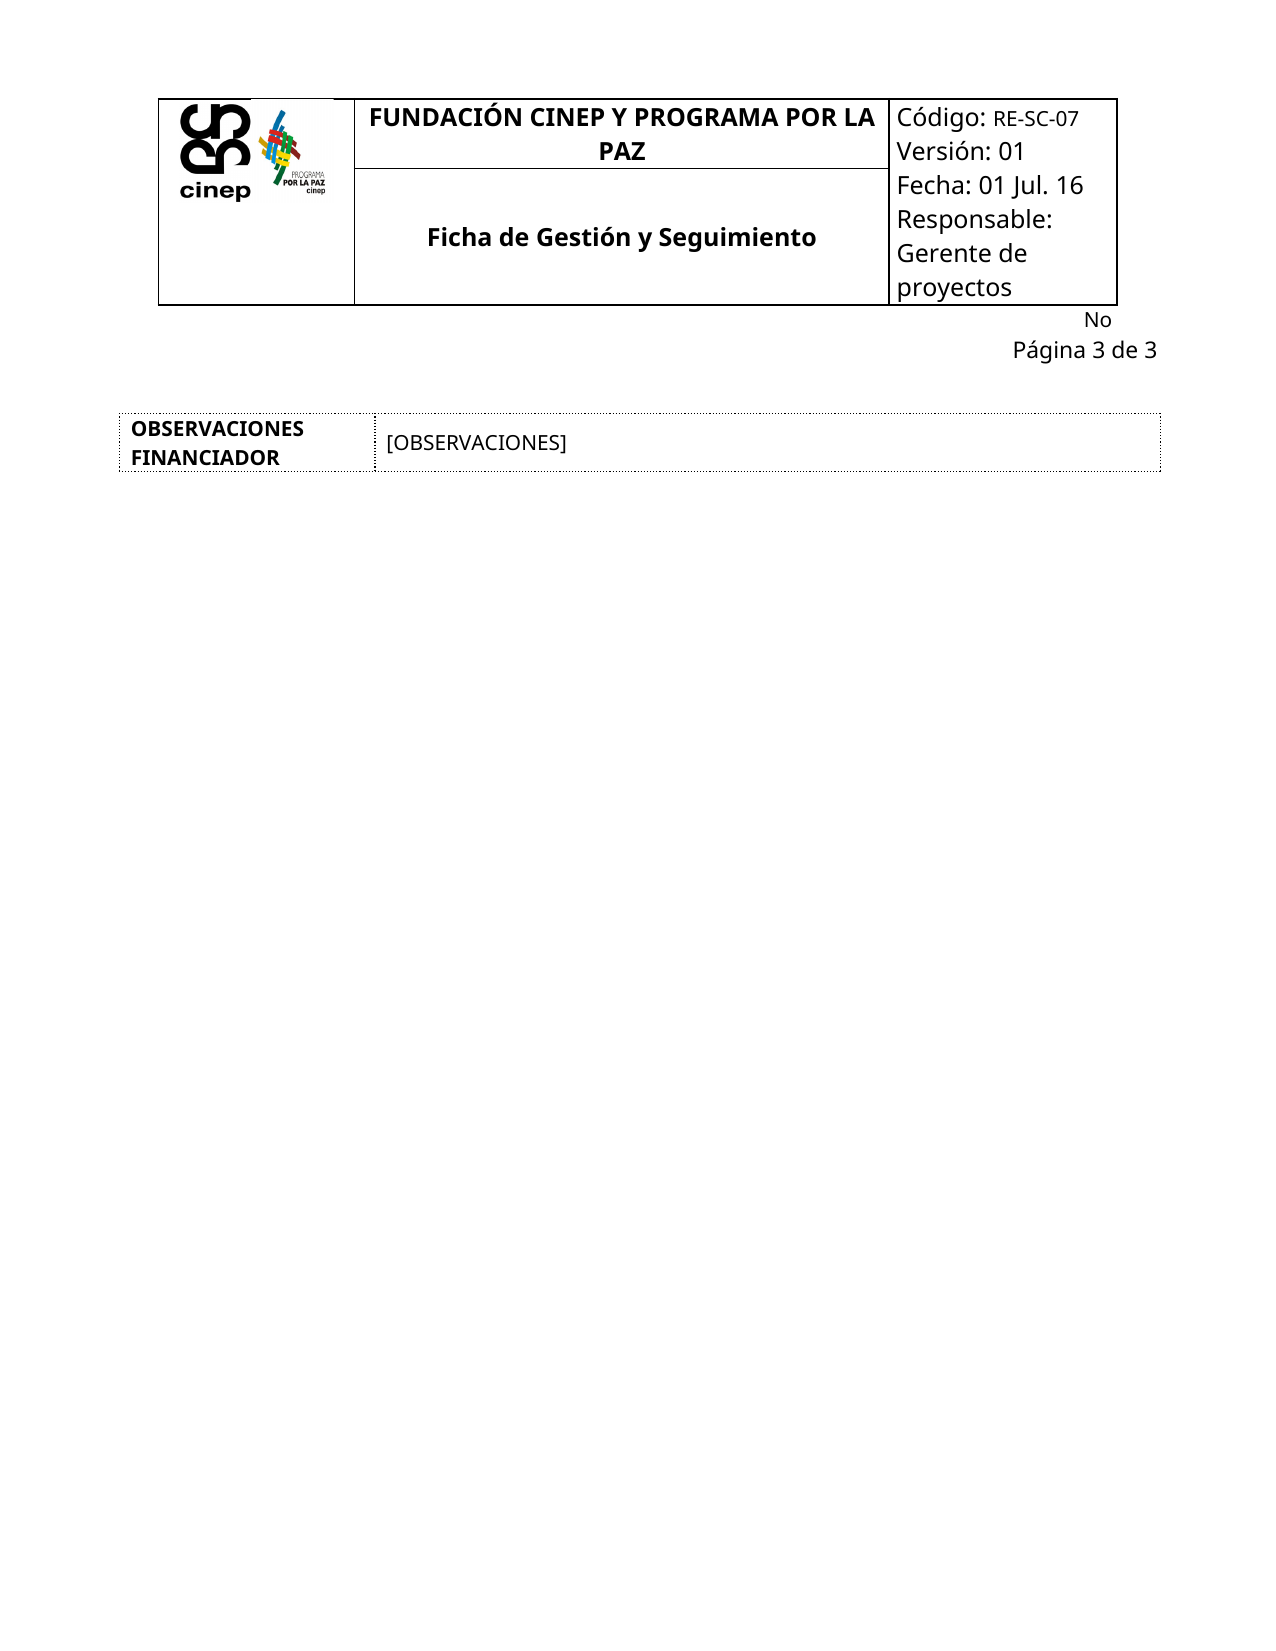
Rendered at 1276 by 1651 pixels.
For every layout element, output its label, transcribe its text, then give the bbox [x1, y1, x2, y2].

table_cell OBSERVACIONES FINANCIADOR [119, 413, 375, 471]
table_cell [OBSERVACIONES] [375, 413, 1160, 471]
picture [251, 99, 334, 203]
